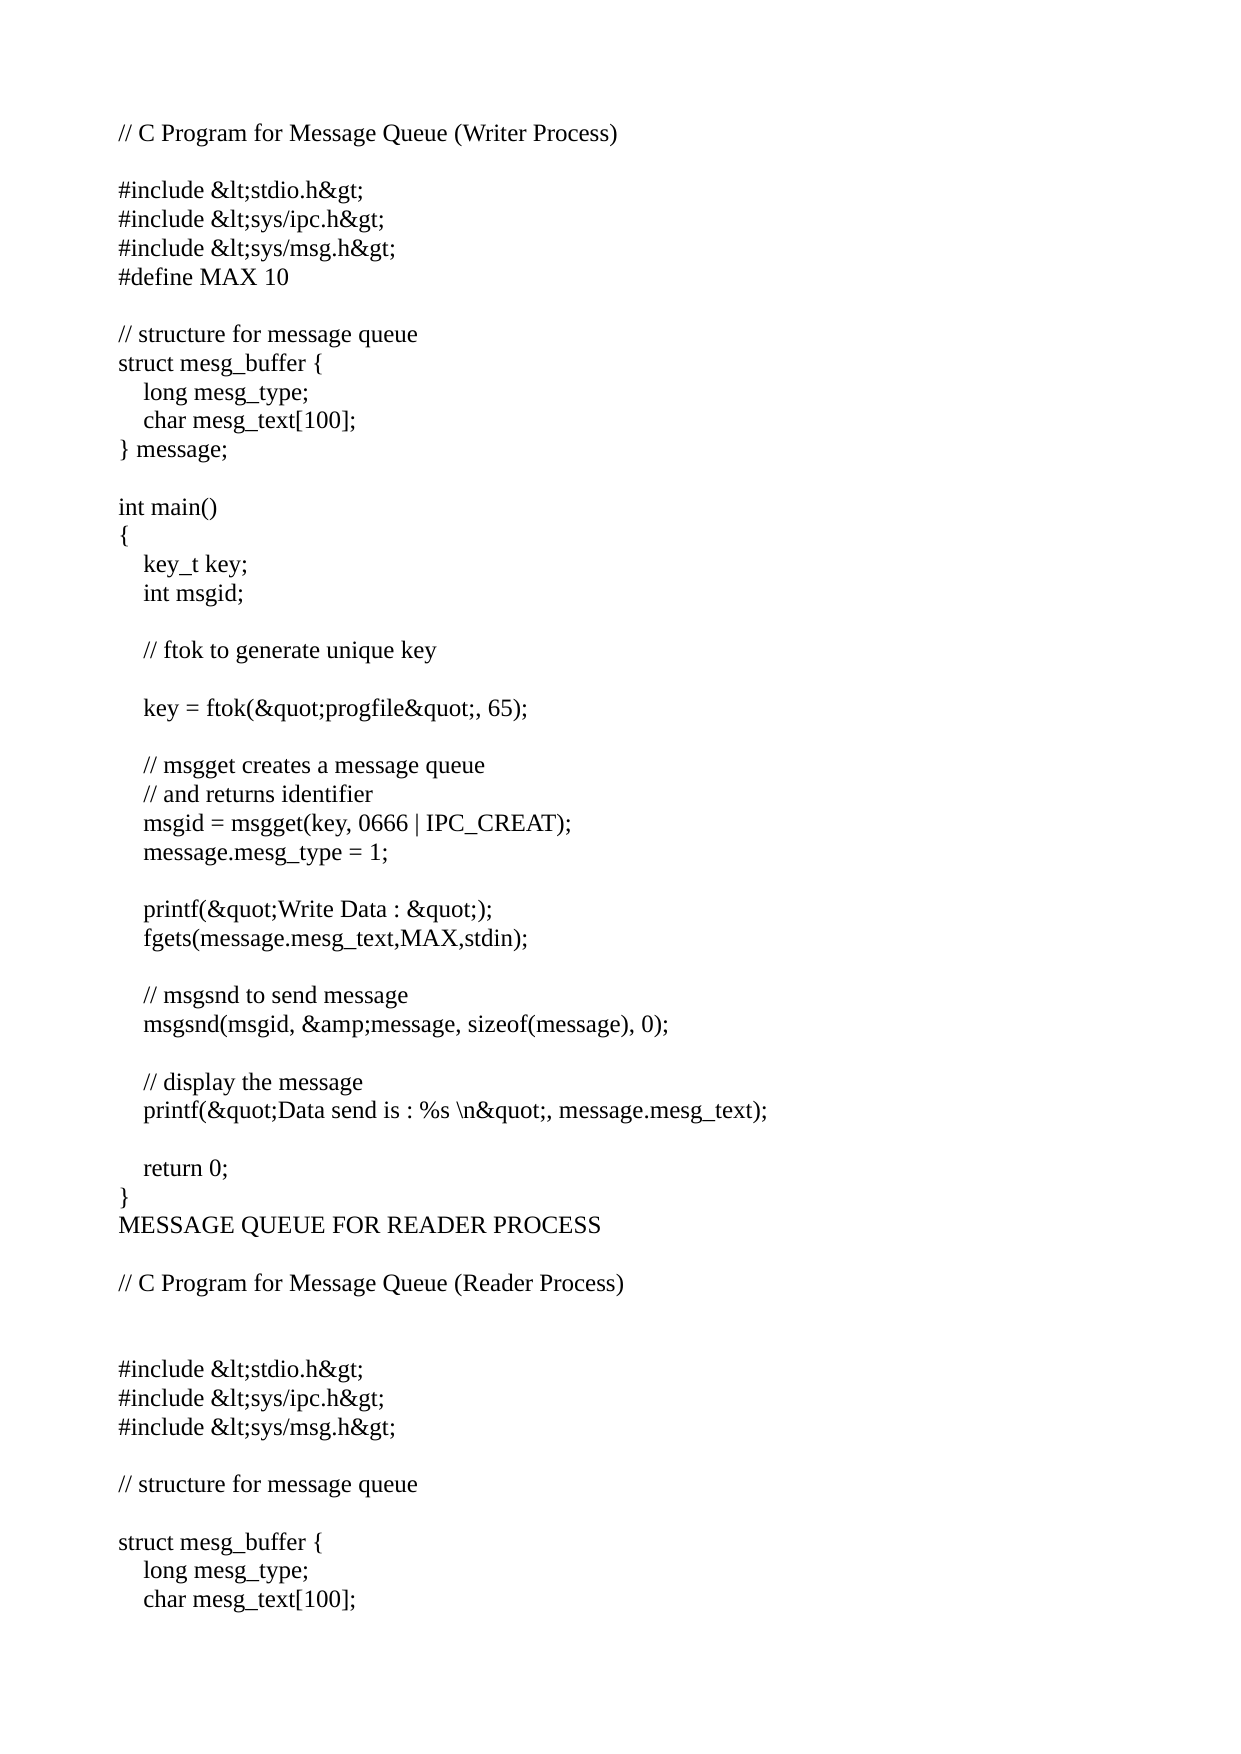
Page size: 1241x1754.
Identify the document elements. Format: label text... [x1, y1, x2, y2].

text { [118, 521, 1122, 549]
text message.mesg_type = 1; [118, 837, 1122, 866]
text printf(&quot;Write Data : &quot;); [118, 894, 1122, 923]
text fgets(message.mesg_text,MAX,stdin); [118, 923, 1122, 952]
text key_t key; [118, 549, 1122, 578]
text int msgid; [118, 578, 1122, 607]
text // display the message [118, 1067, 1122, 1096]
text long mesg_type; [118, 1556, 1122, 1584]
text #define MAX 10 [118, 262, 1122, 291]
text // C Program for Message Queue (Reader Process) [118, 1268, 1122, 1297]
text int main() [118, 492, 1122, 521]
text long mesg_type; [118, 377, 1122, 406]
text } [118, 1182, 1122, 1211]
text char mesg_text[100]; [118, 406, 1122, 434]
text char mesg_text[100]; [118, 1584, 1122, 1613]
text // msgget creates a message queue [118, 751, 1122, 779]
text #include &lt;sys/msg.h&gt; [118, 233, 1122, 262]
text // and returns identifier [118, 779, 1122, 808]
text #include &lt;sys/ipc.h&gt; [118, 204, 1122, 233]
text // structure for message queue [118, 1469, 1122, 1498]
text // C Program for Message Queue (Writer Process) [118, 118, 1122, 147]
text return 0; [118, 1153, 1122, 1182]
text msgid = msgget(key, 0666 | IPC_CREAT); [118, 808, 1122, 837]
text MESSAGE QUEUE FOR READER PROCESS [118, 1211, 1122, 1239]
text printf(&quot;Data send is : %s \n&quot;, message.mesg_text); [118, 1096, 1122, 1124]
text } message; [118, 434, 1122, 463]
text msgsnd(msgid, &amp;message, sizeof(message), 0); [118, 1009, 1122, 1038]
text #include &lt;stdio.h&gt; [118, 176, 1122, 204]
text key = ftok(&quot;progfile&quot;, 65); [118, 693, 1122, 722]
text #include &lt;sys/ipc.h&gt; [118, 1383, 1122, 1412]
text // structure for message queue [118, 319, 1122, 348]
text // msgsnd to send message [118, 981, 1122, 1009]
text struct mesg_buffer { [118, 348, 1122, 377]
text #include &lt;sys/msg.h&gt; [118, 1412, 1122, 1441]
text // ftok to generate unique key [118, 636, 1122, 664]
text struct mesg_buffer { [118, 1527, 1122, 1556]
text #include &lt;stdio.h&gt; [118, 1354, 1122, 1383]
